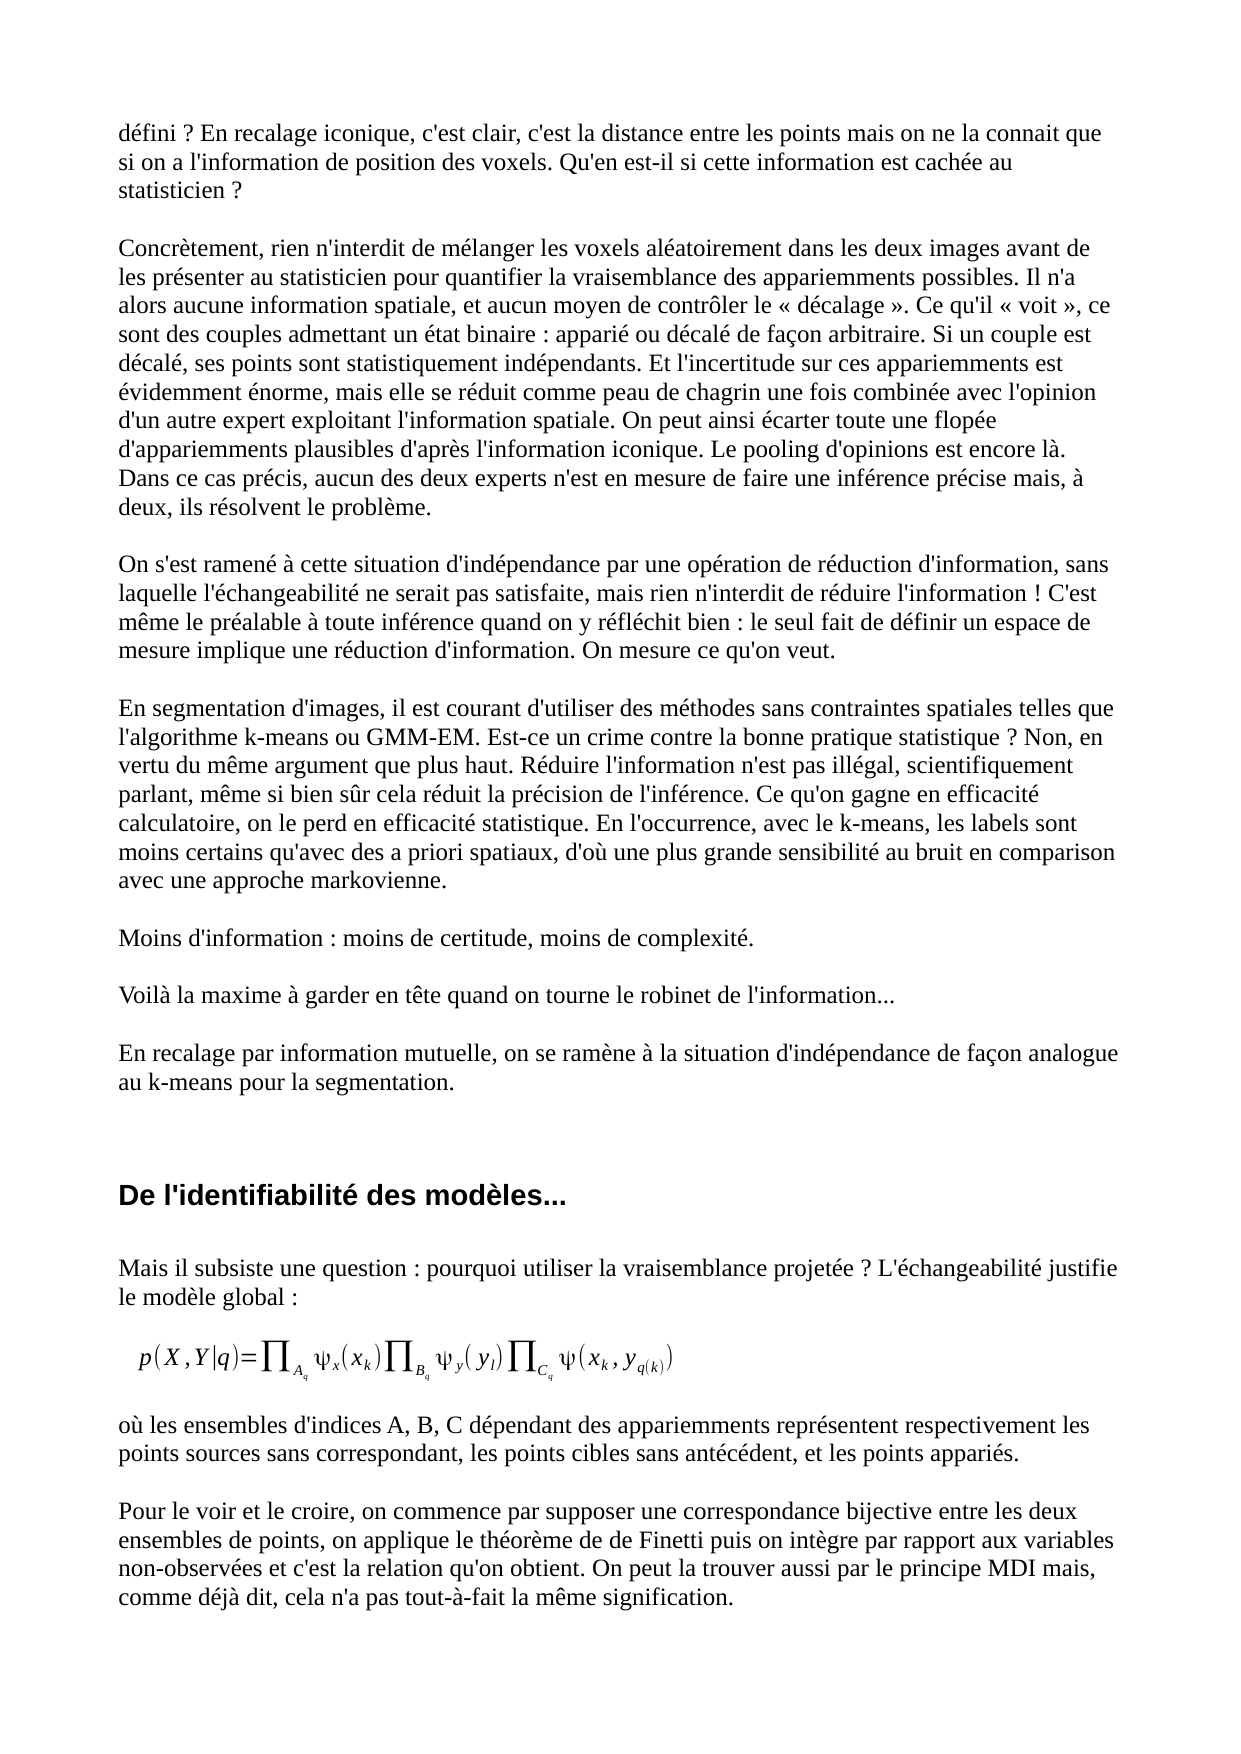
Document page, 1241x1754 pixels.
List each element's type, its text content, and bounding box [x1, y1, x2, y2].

text Voilà la maxime à garder en tête quand on tourne le robinet de l'information... [118, 981, 1122, 1009]
text où les ensembles d'indices A, B, C dépendant des appariemments représentent respectivement les points sources sans correspondant, les points cibles sans antécédent, et les points appariés. [118, 1410, 1122, 1467]
text Moins d'information : moins de certitude, moins de complexité. [118, 923, 1122, 952]
text défini ? En recalage iconique, c'est clair, c'est la distance entre les points mais on ne la connait que si on a l'information de position des voxels. Qu'en est-il si cette information est cachée au statisticien ? [118, 118, 1122, 204]
text En recalage par information mutuelle, on se ramène à la situation d'indépendance de façon analogue au k-means pour la segmentation. [118, 1038, 1122, 1096]
text Mais il subsiste une question : pourquoi utiliser la vraisemblance projetée ? L'échangeabilité justifie le modèle global : [118, 1253, 1122, 1310]
text On s'est ramené à cette situation d'indépendance par une opération de réduction d'information, sans laquelle l'échangeabilité ne serait pas satisfaite, mais rien n'interdit de réduire l'information ! C'est même le préalable à toute inférence quand on y réfléchit bien : le seul fait de définir un espace de mesure implique une réduction d'information. On mesure ce qu'on veut. [118, 549, 1122, 664]
text Concrètement, rien n'interdit de mélanger les voxels aléatoirement dans les deux images avant de les présenter au statisticien pour quantifier la vraisemblance des appariemments possibles. Il n'a alors aucune information spatiale, et aucun moyen de contrôler le « décalage ». Ce qu'il « voit », ce sont des couples admettant un état binaire : apparié ou décalé de façon arbitraire. Si un couple est décalé, ses points sont statistiquement indépendants. Et l'incertitude sur ces appariemments est évidemment énorme, mais elle se réduit comme peau de chagrin une fois combinée avec l'opinion d'un autre expert exploitant l'information spatiale. On peut ainsi écarter toute une flopée d'appariemments plausibles d'après l'information iconique. Le pooling d'opinions est encore là. Dans ce cas précis, aucun des deux experts n'est en mesure de faire une inférence précise mais, à deux, ils résolvent le problème. [118, 233, 1122, 521]
text En segmentation d'images, il est courant d'utiliser des méthodes sans contraintes spatiales telles que l'algorithme k-means ou GMM-EM. Est-ce un crime contre la bonne pratique statistique ? Non, en vertu du même argument que plus haut. Réduire l'information n'est pas illégal, scientifiquement parlant, même si bien sûr cela réduit la précision de l'inférence. Ce qu'on gagne en efficacité calculatoire, on le perd en efficacité statistique. En l'occurrence, avec le k-means, les labels sont moins certains qu'avec des a priori spatiaux, d'où une plus grande sensibilité au bruit en comparison avec une approche markovienne. [118, 693, 1122, 894]
subtitle De l'identifiabilité des modèles... [118, 1178, 1122, 1212]
text Pour le voir et le croire, on commence par supposer une correspondance bijective entre les deux ensembles de points, on applique le théorème de de Finetti puis on intègre par rapport aux variables non-observées et c'est la relation qu'on obtient. On peut la trouver aussi par le principe MDI mais, comme déjà dit, cela n'a pas tout-à-fait la même signification. [118, 1496, 1122, 1611]
